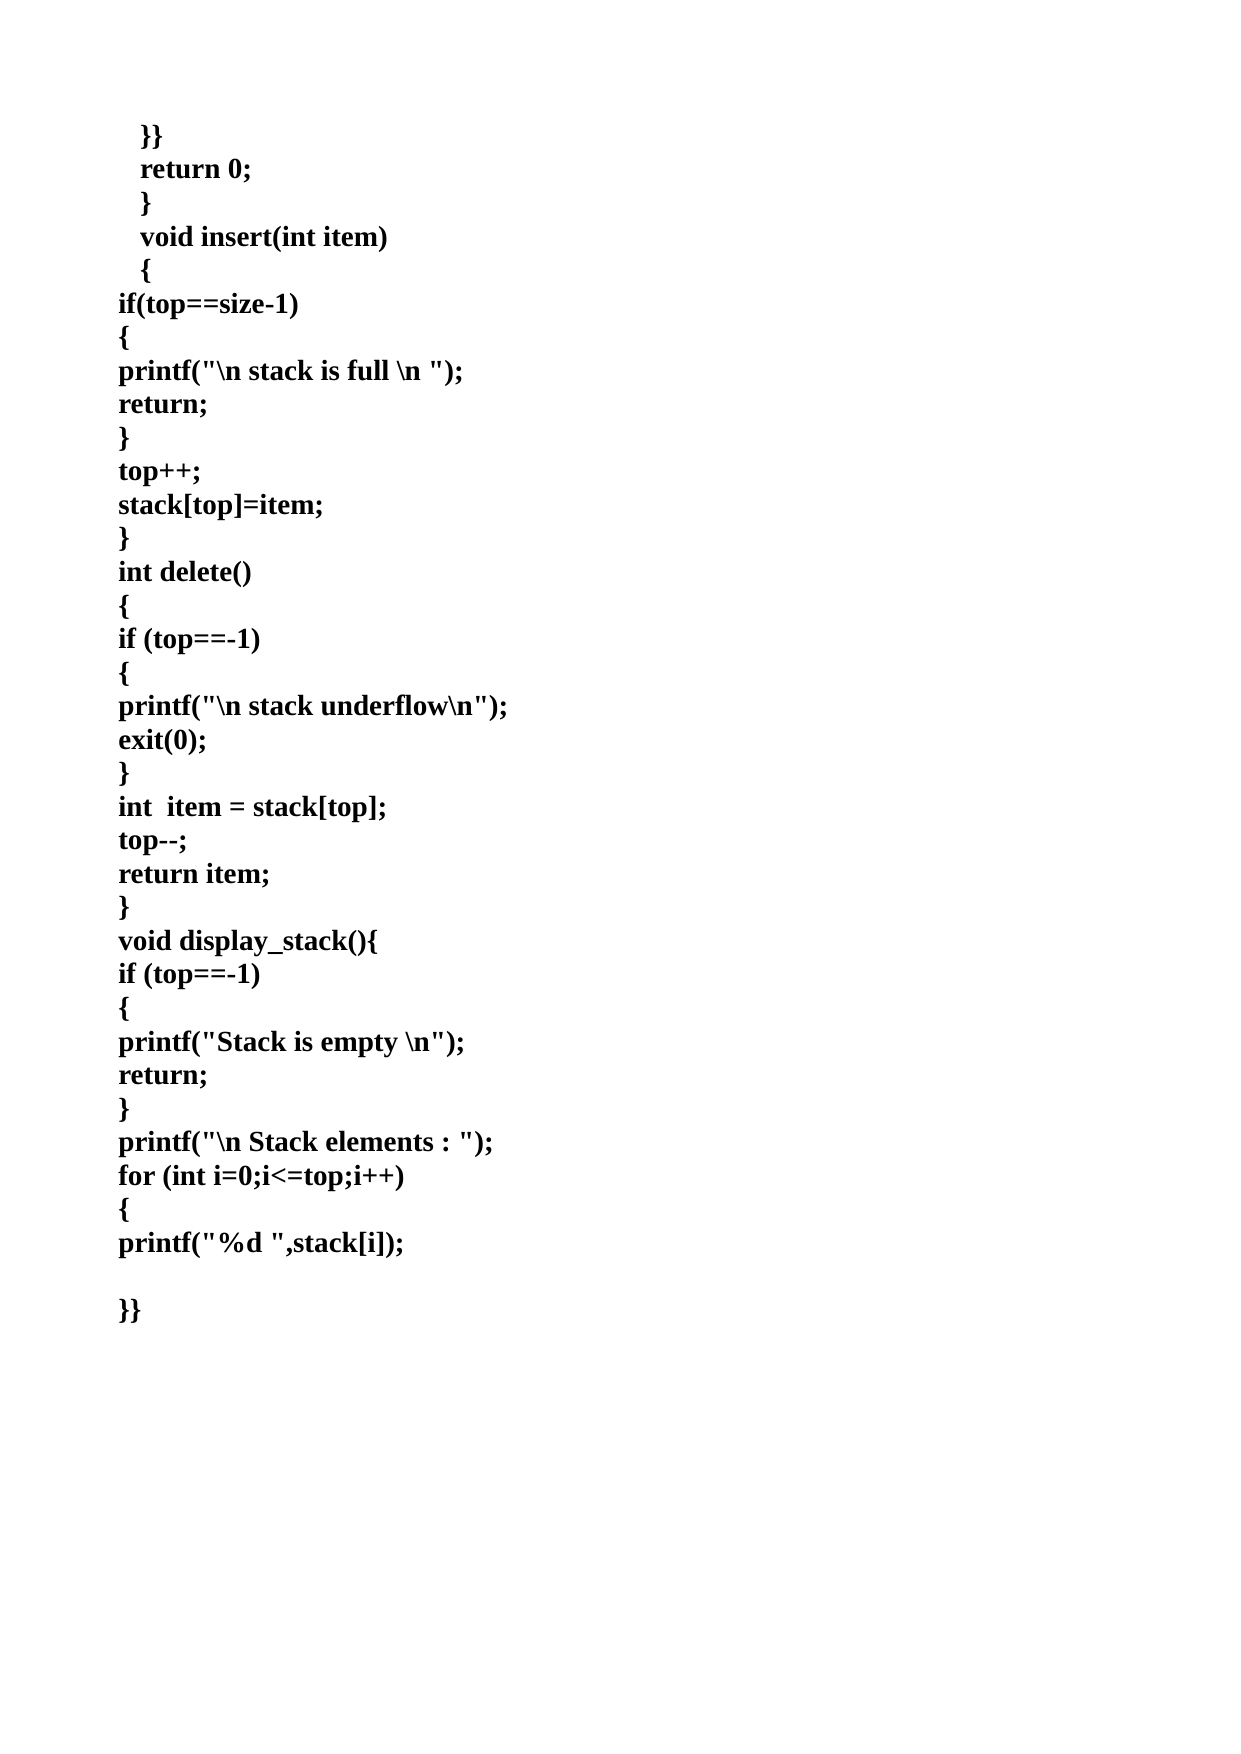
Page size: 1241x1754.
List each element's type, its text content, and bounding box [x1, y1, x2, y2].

text { [118, 655, 1122, 688]
text if(top==size-1) [118, 286, 1122, 319]
text int item = stack[top]; [118, 789, 1122, 822]
text } [118, 1091, 1122, 1124]
text return; [118, 1057, 1122, 1091]
text printf("%d ",stack[i]); [118, 1225, 1122, 1258]
text if (top==-1) [118, 621, 1122, 655]
text } [118, 185, 1122, 219]
text }} [118, 1292, 1122, 1326]
text top--; [118, 822, 1122, 856]
text void display_stack(){ [118, 923, 1122, 957]
text return 0; [118, 152, 1122, 185]
text { [118, 252, 1122, 286]
text printf("\n stack is full \n "); [118, 353, 1122, 386]
text { [118, 1191, 1122, 1225]
text return; [118, 386, 1122, 420]
text } [118, 420, 1122, 453]
text top++; [118, 453, 1122, 487]
text int delete() [118, 554, 1122, 588]
text { [118, 319, 1122, 353]
text { [118, 990, 1122, 1024]
text }} [118, 118, 1122, 152]
text if (top==-1) [118, 957, 1122, 990]
text return item; [118, 856, 1122, 889]
text printf("\n stack underflow\n"); [118, 688, 1122, 722]
text printf("\n Stack elements : "); [118, 1124, 1122, 1158]
text stack[top]=item; [118, 487, 1122, 521]
text } [118, 521, 1122, 554]
text { [118, 588, 1122, 621]
text exit(0); [118, 722, 1122, 755]
text } [118, 755, 1122, 789]
text printf("Stack is empty \n"); [118, 1024, 1122, 1057]
text for (int i=0;i<=top;i++) [118, 1158, 1122, 1191]
text void insert(int item) [118, 219, 1122, 252]
text } [118, 889, 1122, 923]
